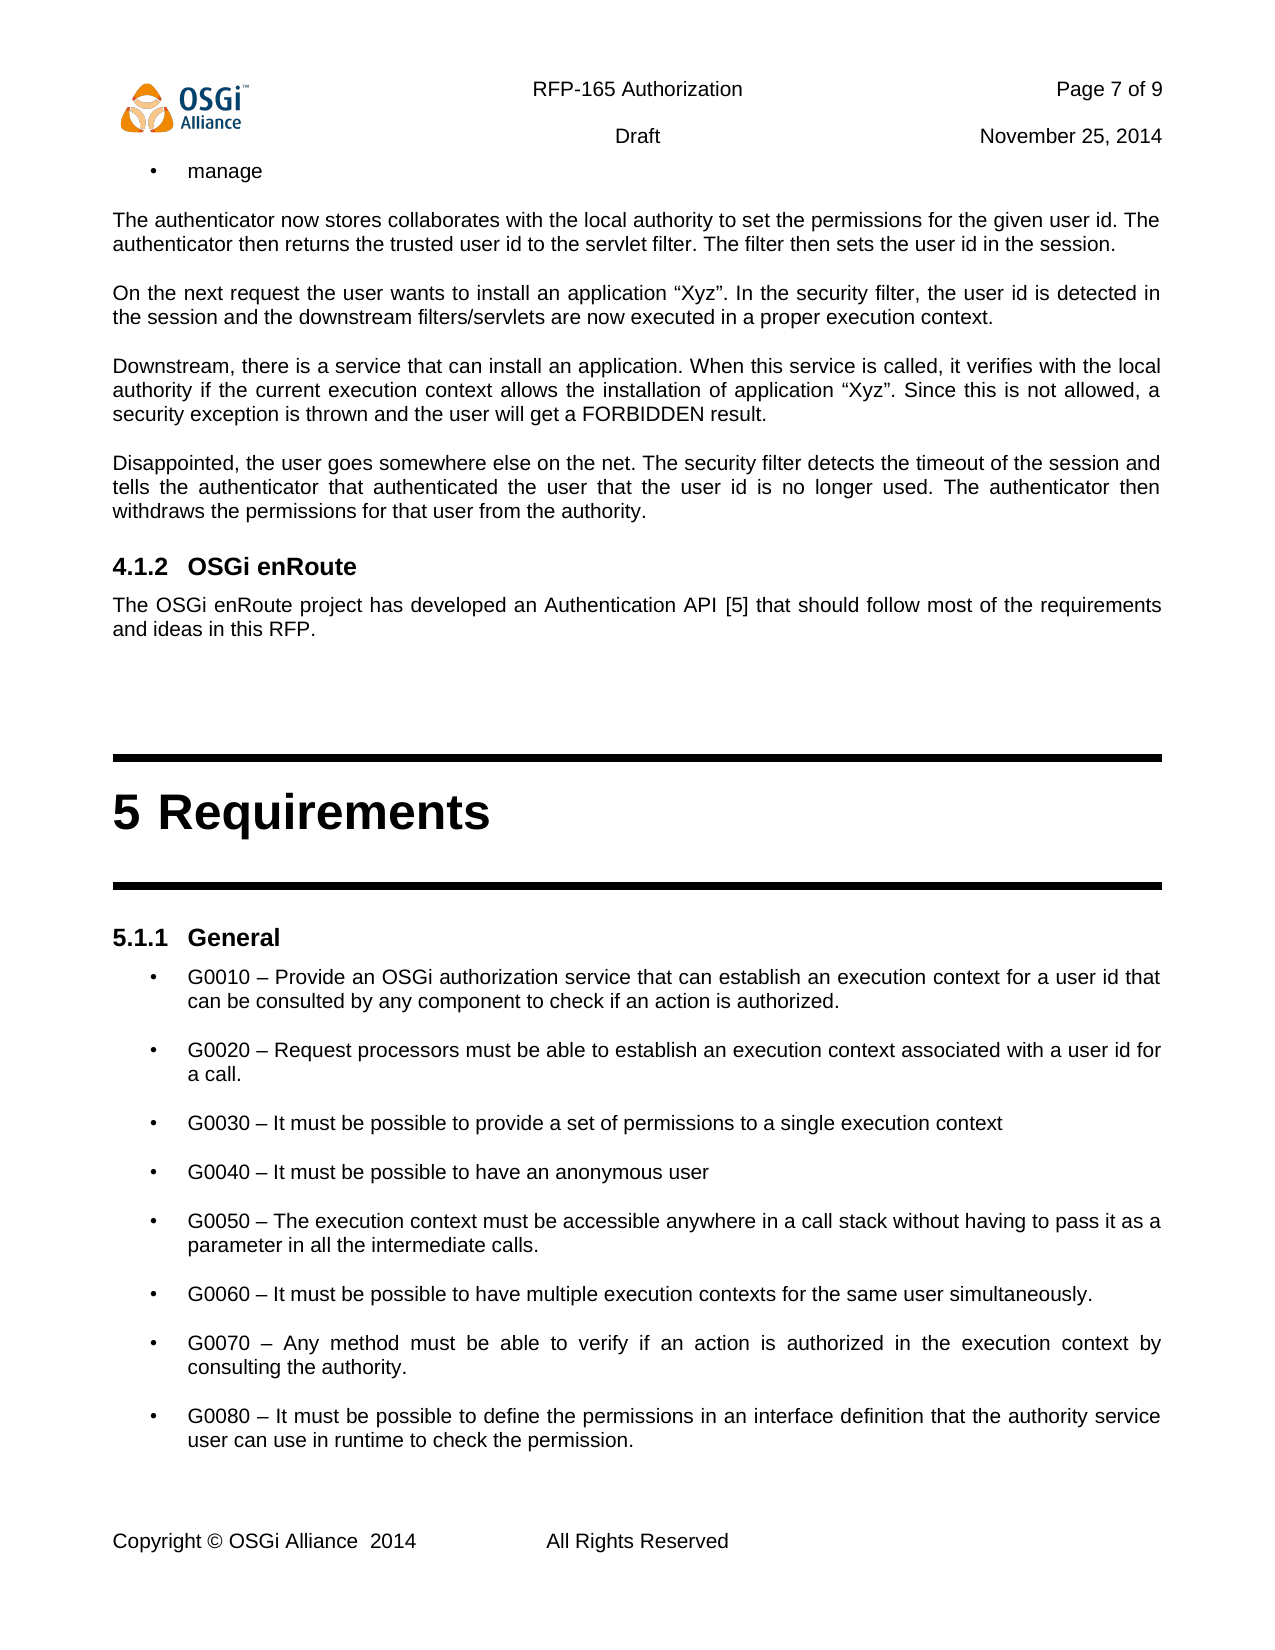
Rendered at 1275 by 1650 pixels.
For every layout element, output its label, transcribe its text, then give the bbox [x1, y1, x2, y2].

list G0050 – The execution context must be accessible anywhere in a call stack without having to pass it as a parameter in all the intermediate calls. [150, 1209, 1162, 1257]
list manage [150, 159, 1162, 183]
text The OSGi enRoute project has developed an Authentication API [5]. that should follow most of the requirements and ideas in this RFP. [112, 593, 1162, 641]
subtitle Requirements [112, 755, 1162, 890]
text Downstream, there is a service that can install an application. When this service is called, it verifies with the local authority if the current execution context allows the installation of application “Xyz”. Since this is not allowed, a security exception is thrown and the user will get a FORBIDDEN result. [112, 354, 1162, 426]
picture [113, 76, 257, 140]
list G0080 – It must be possible to define the permissions in an interface definition that the authority service user can use in runtime to check the permission. [150, 1404, 1162, 1452]
list G0060 – It must be possible to have multiple execution contexts for the same user simultaneously. [150, 1282, 1162, 1306]
text The authenticator now stores collaborates with the local authority to set the permissions for the given user id. The authenticator then returns the trusted user id to the servlet filter. The filter then sets the user id in the session. [112, 208, 1162, 256]
list G0020 – Request processors must be able to establish an execution context associated with a user id for a call. [150, 1038, 1162, 1086]
list G0030 – It must be possible to provide a set of permissions to a single execution context [150, 1111, 1162, 1135]
text Disappointed, the user goes somewhere else on the net. The security filter detects the timeout of the session and tells the authenticator that authenticated the user that the user id is no longer used. The authenticator then withdraws the permissions for that user from the authority. [112, 451, 1162, 523]
list G0010 – Provide an OSGi authorization service that can establish an execution context for a user id that can be consulted by any component to check if an action is authorized. [150, 965, 1162, 1013]
list G0070 – Any method must be able to verify if an action is authorized in the execution context by consulting the authority. [150, 1331, 1162, 1379]
subtitle OSGi enRoute [112, 552, 1162, 581]
text On the next request the user wants to install an application “Xyz”. In the security filter, the user id is detected in the session and the downstream filters/servlets are now executed in a proper execution context. [112, 281, 1162, 329]
subtitle General [112, 923, 1162, 952]
list G0040 – It must be possible to have an anonymous user [150, 1160, 1162, 1184]
